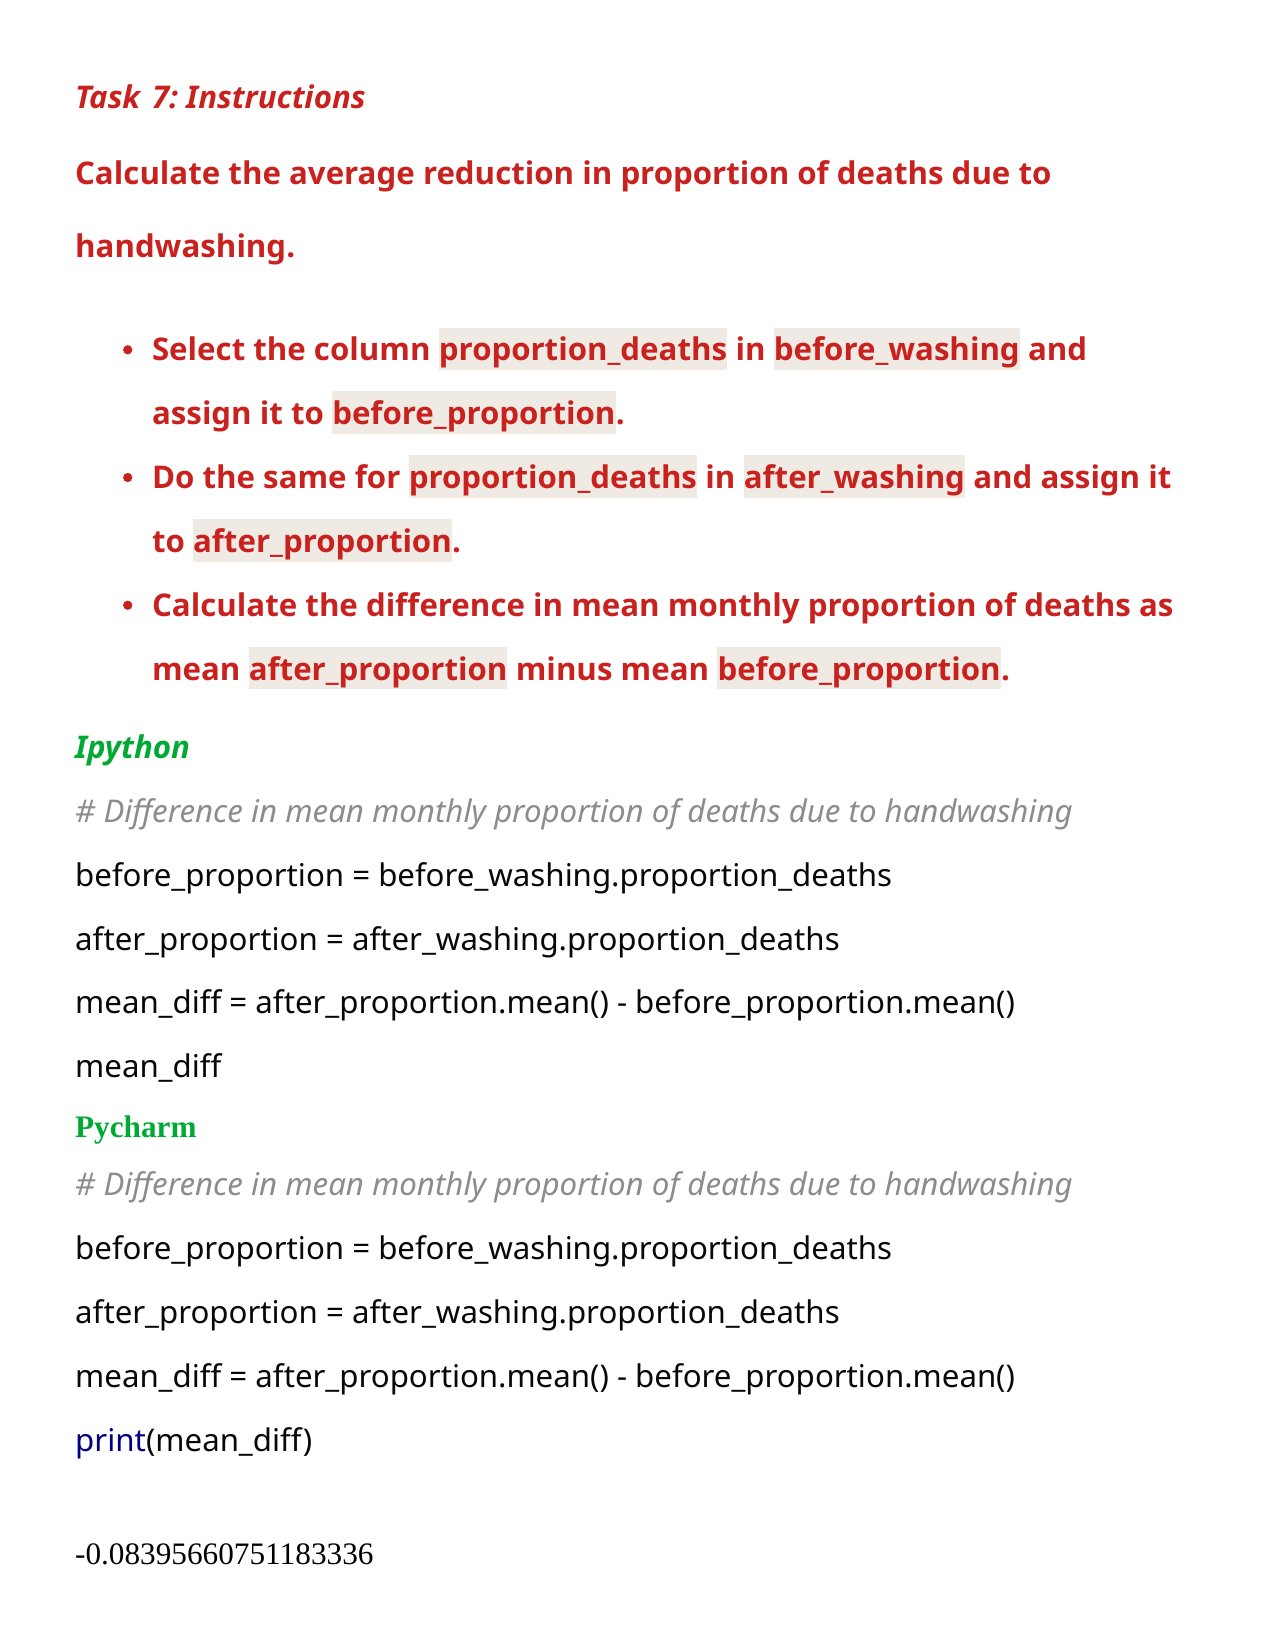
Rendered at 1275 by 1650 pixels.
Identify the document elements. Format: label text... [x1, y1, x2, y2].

list Select the column proportion_deaths in before_washing and assign it to before_proportion. [122, 327, 1194, 434]
text # Difference in mean monthly proportion of deaths due to handwashing before_proportion = before_washing.proportion_deaths after_proportion = after_washing.proportion_deaths mean_diff = after_proportion.mean() - before_proportion.mean() print(mean_diff) [75, 1162, 1194, 1460]
list Calculate the difference in mean monthly proportion of deaths as mean after_proportion minus mean before_proportion. [122, 583, 1194, 689]
subtitle Task 7: Instructions [75, 75, 1194, 118]
list Do the same for proportion_deaths in after_washing and assign it to after_proportion. [122, 455, 1194, 562]
text -0.08395660751183336 [75, 1535, 1194, 1571]
text Calculate the average reduction in proportion of deaths due to handwashing. [75, 151, 1200, 266]
text Ipython [75, 725, 1194, 768]
text Pycharm [75, 1108, 1194, 1144]
text # Difference in mean monthly proportion of deaths due to handwashing before_proportion = before_washing.proportion_deaths after_proportion = after_washing.proportion_deaths mean_diff = after_proportion.mean() - before_proportion.mean() mean_diff [75, 789, 1194, 1087]
